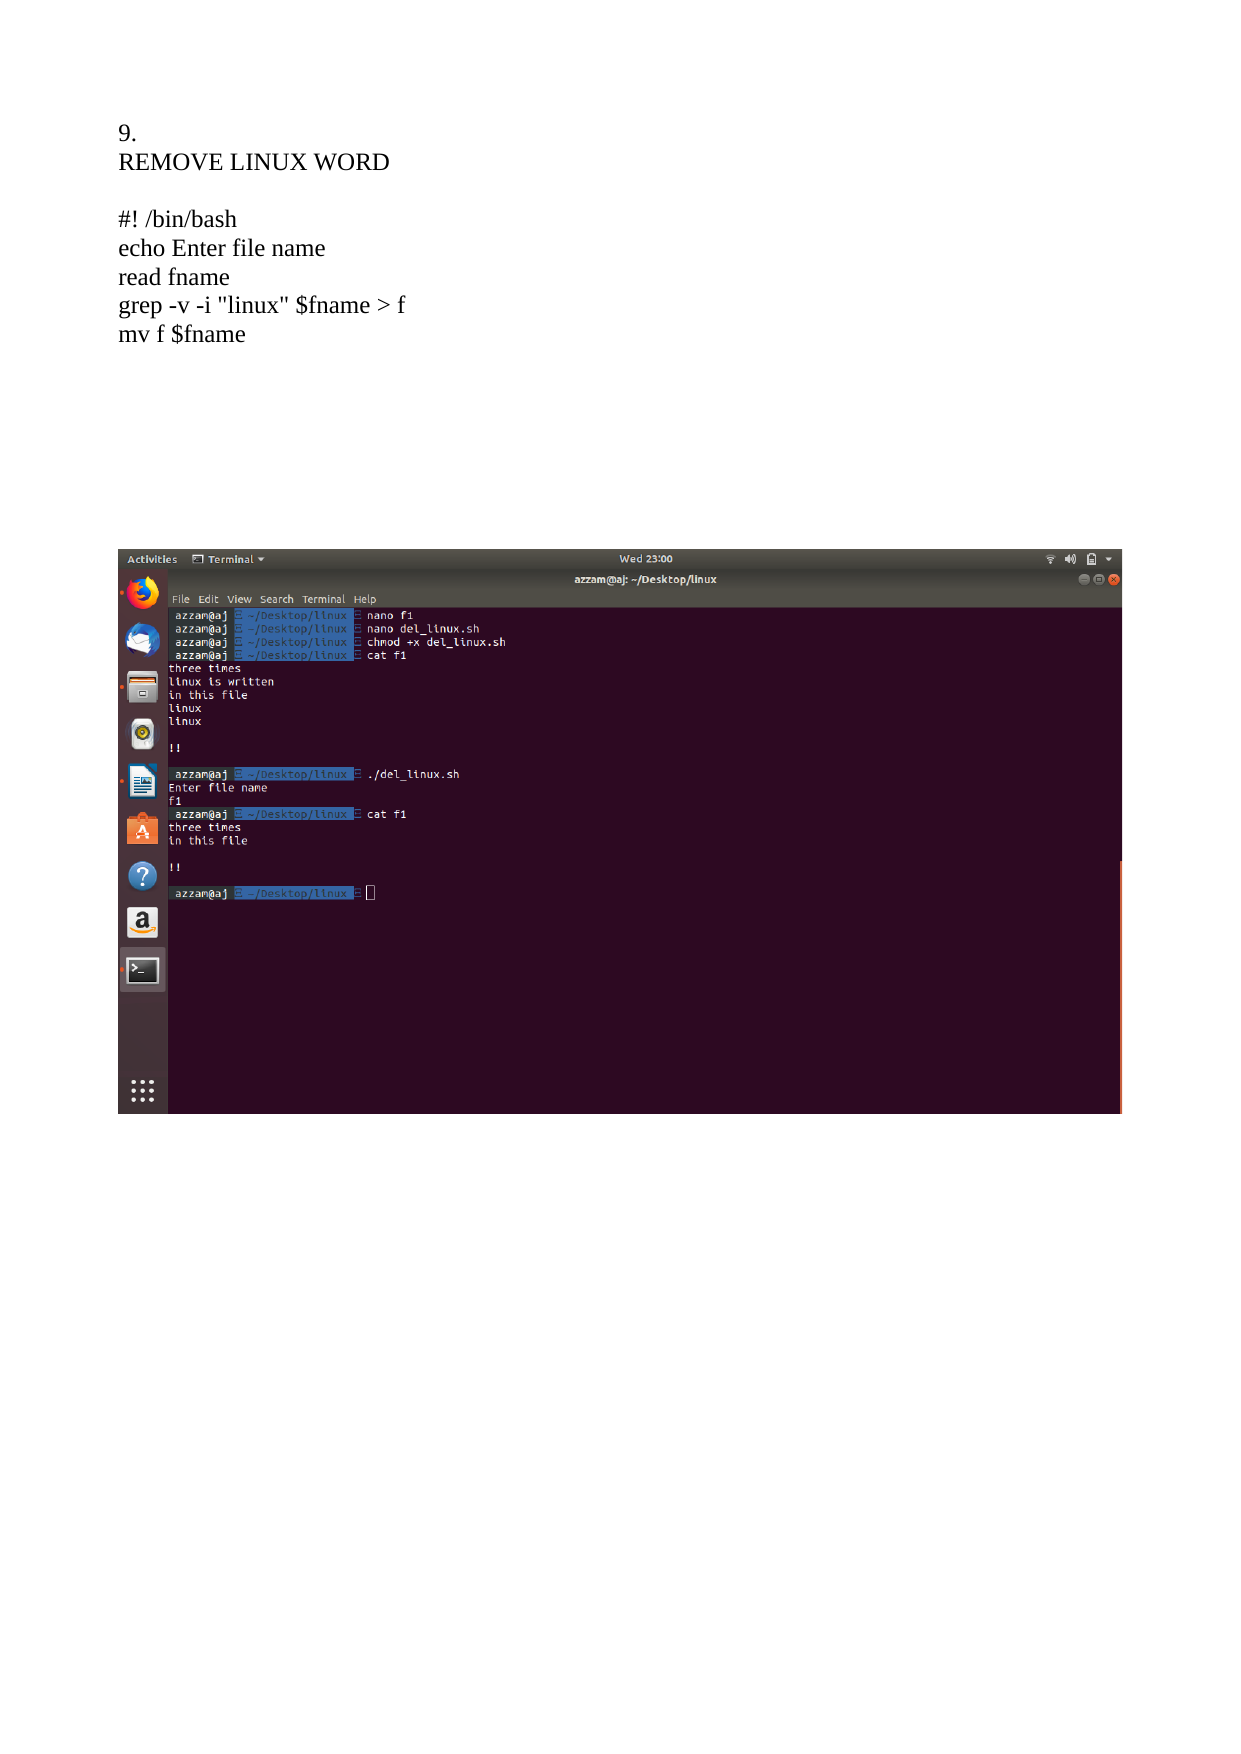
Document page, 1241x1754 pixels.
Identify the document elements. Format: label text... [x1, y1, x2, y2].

text 9. [118, 118, 1122, 147]
text mv f $fname [118, 319, 1122, 348]
picture [118, 549, 1123, 1114]
text REMOVE LINUX WORD [118, 147, 1122, 176]
text read fname [118, 262, 1122, 291]
text grep -v -i "linux" $fname > f [118, 291, 1122, 319]
text echo Enter file name [118, 233, 1122, 262]
text #! /bin/bash [118, 204, 1122, 233]
